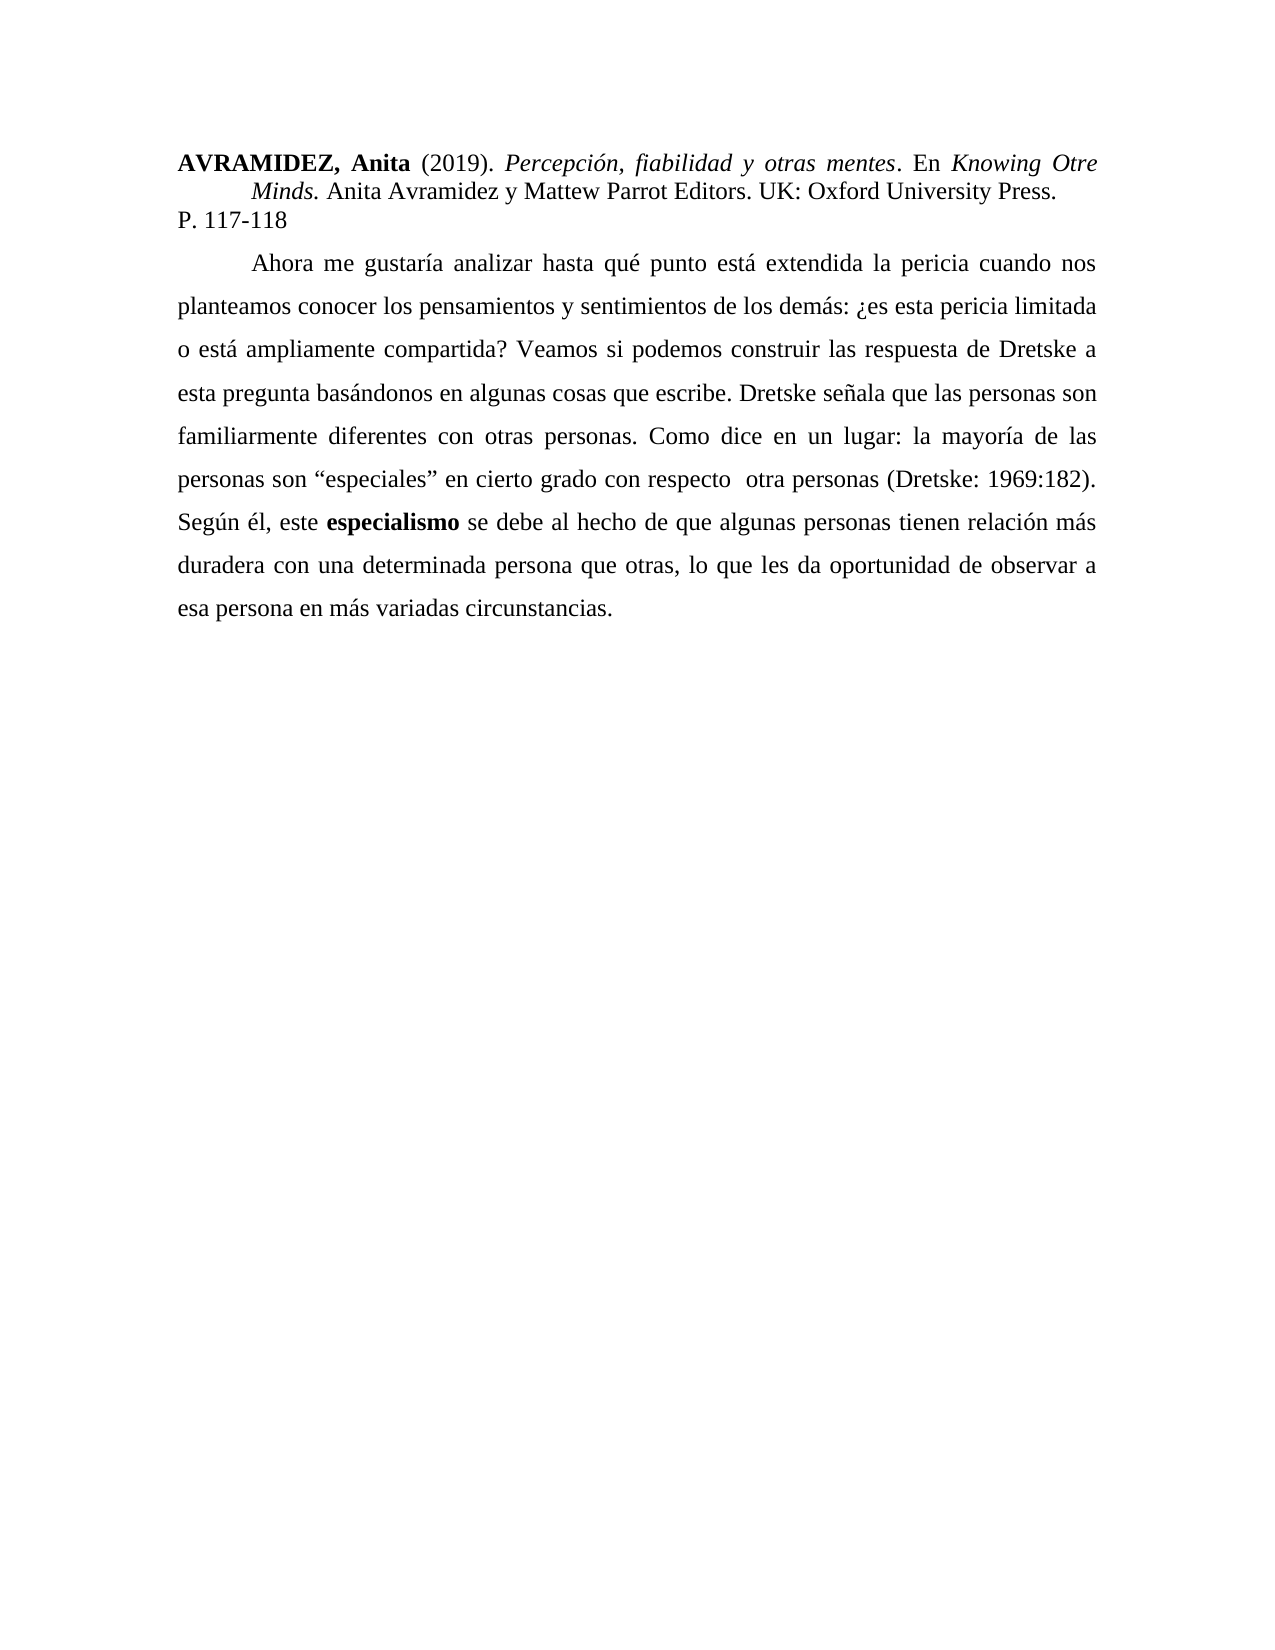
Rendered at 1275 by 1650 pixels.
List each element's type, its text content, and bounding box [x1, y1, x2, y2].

text AVRAMIDEZ, Anita (2019). Percepción, fiabilidad y otras mentes. En Knowing Otre Minds. Anita Avramidez y Mattew Parrot Editors. UK: Oxford University Press. [177, 148, 1098, 205]
text Ahora me gustaría analizar hasta qué punto está extendida la pericia cuando nos planteamos conocer los pensamientos y sentimientos de los demás: ¿es esta pericia limitada o está ampliamente compartida? Veamos si podemos construir las respuesta de Dretske a esta pregunta basándonos en algunas cosas que escribe. Dretske señala que las personas son familiarmente diferentes con otras personas. Como dice en un lugar: la mayoría de las personas son “especiales” en cierto grado con respecto otra personas (Dretske: 1969:182). Según él, este especialismo se debe al hecho de que algunas personas tienen relación más duradera con una determinada persona que otras, lo que les da oportunidad de observar a esa persona en más variadas circunstancias. [177, 248, 1098, 622]
text P. 117-118 [177, 205, 1098, 234]
